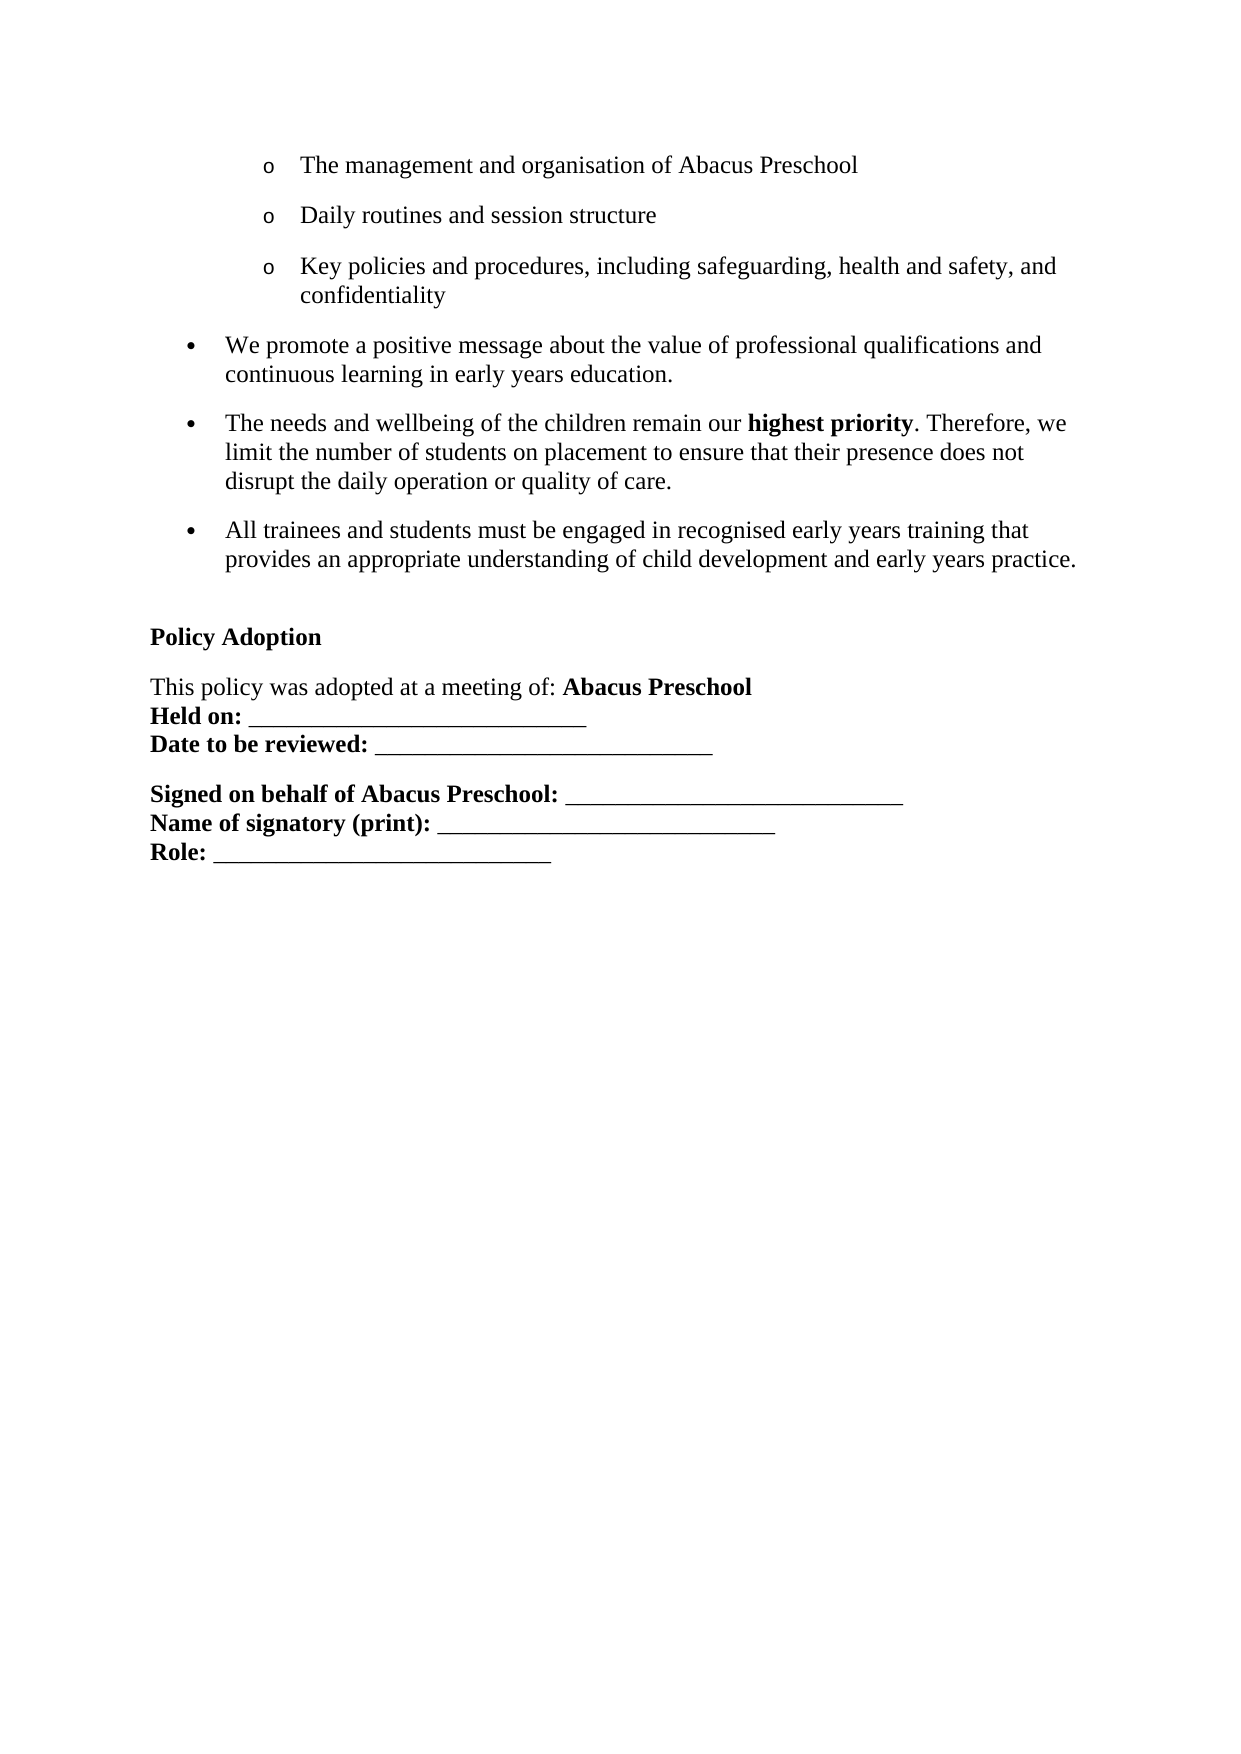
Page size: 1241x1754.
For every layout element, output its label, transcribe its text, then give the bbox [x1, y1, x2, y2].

list All trainees and students must be engaged in recognised early years training that provides an appropriate understanding of child development and early years practice. [187, 515, 1090, 573]
list Daily routines and session structure [262, 200, 1090, 230]
list Key policies and procedures, including safeguarding, health and safety, and confidentiality [262, 251, 1090, 309]
text This policy was adopted at a meeting of: Abacus Preschool Held on: ___________________________ Date to be reviewed: ___________________________ [150, 672, 1090, 758]
text Policy Adoption [150, 622, 1090, 651]
list We promote a positive message about the value of professional qualifications and continuous learning in early years education. [187, 330, 1090, 387]
list The needs and wellbeing of the children remain our highest priority. Therefore, we limit the number of students on placement to ensure that their presence does not disrupt the daily operation or quality of care. [187, 408, 1090, 494]
list The management and organisation of Abacus Preschool [262, 150, 1090, 179]
text Signed on behalf of Abacus Preschool: ___________________________ Name of signatory (print): ___________________________ Role: ___________________________ [150, 779, 1090, 865]
